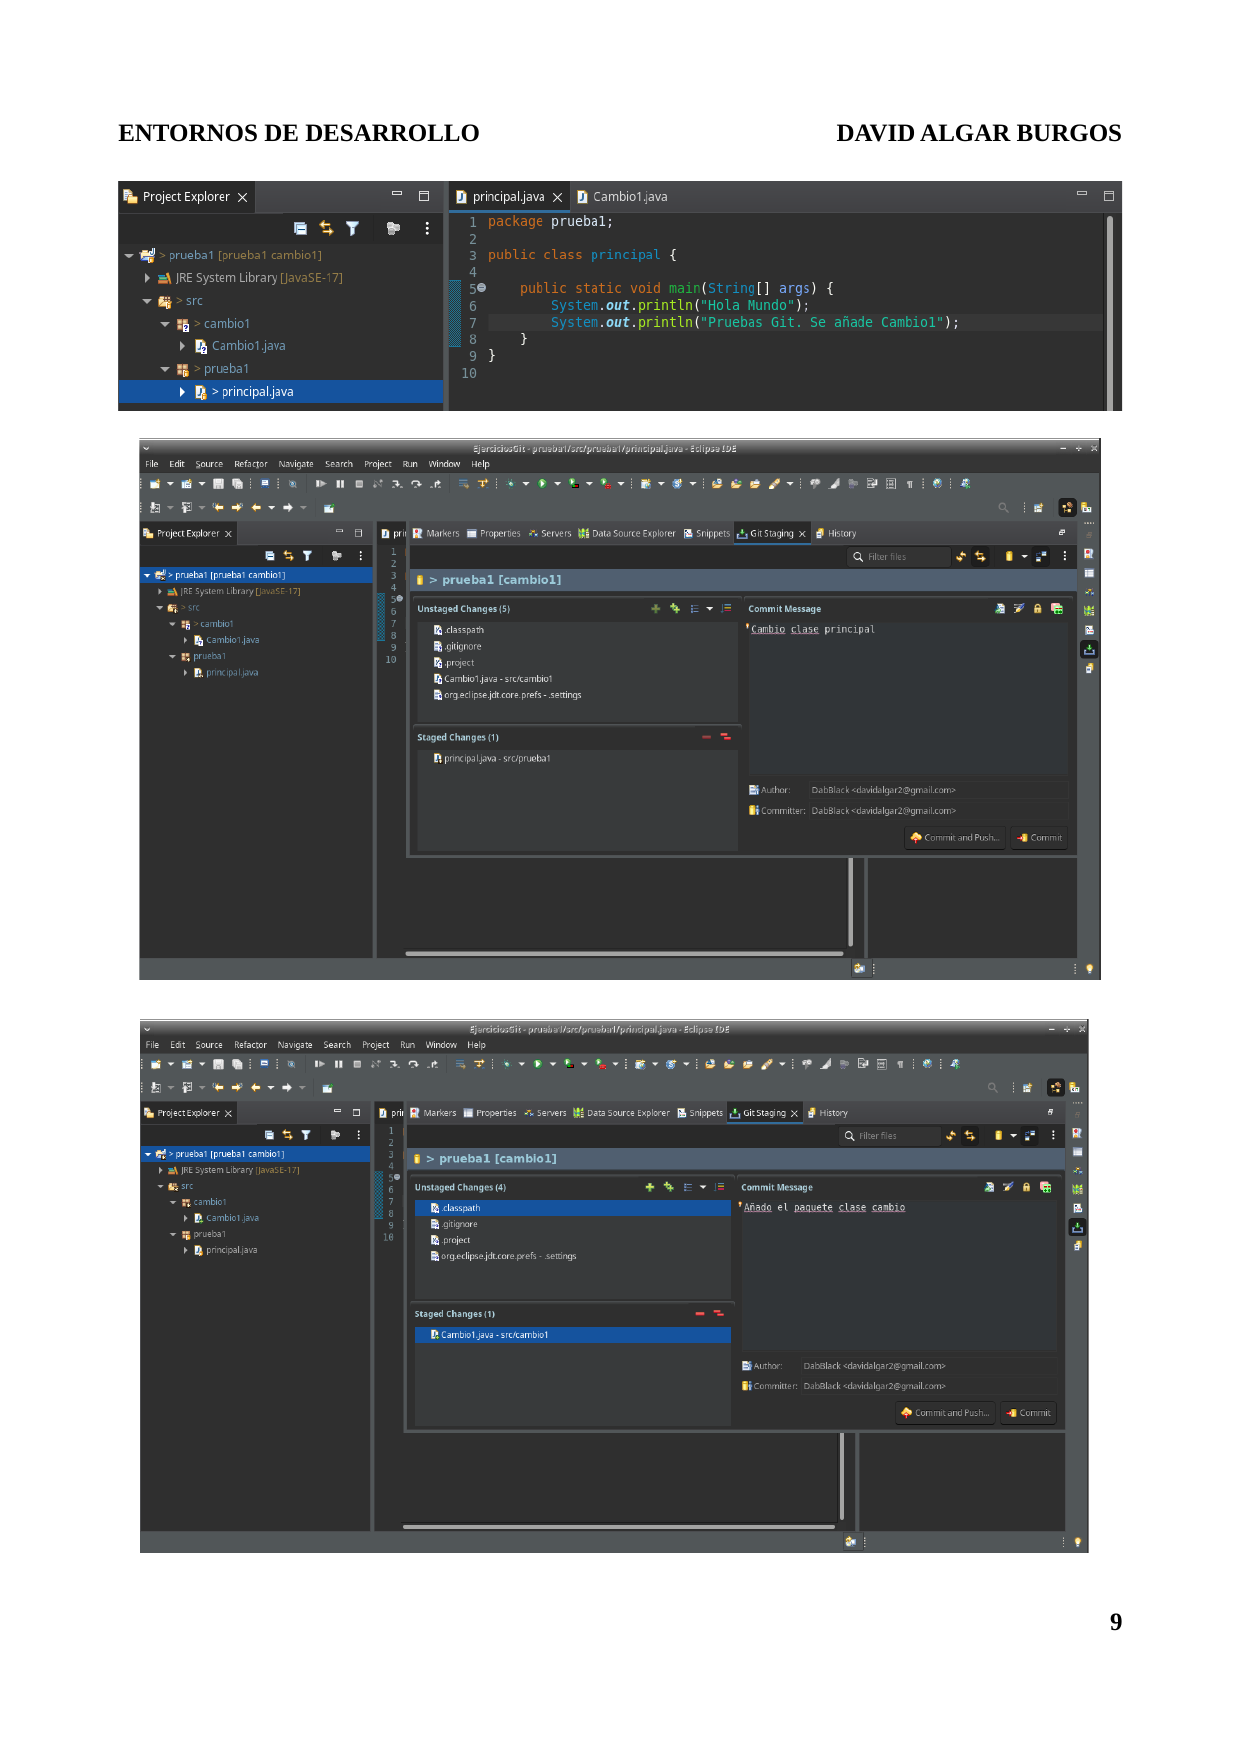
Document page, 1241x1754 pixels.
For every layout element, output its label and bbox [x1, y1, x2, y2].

picture [118, 181, 1123, 411]
picture [140, 1019, 1089, 1553]
picture [139, 438, 1101, 980]
